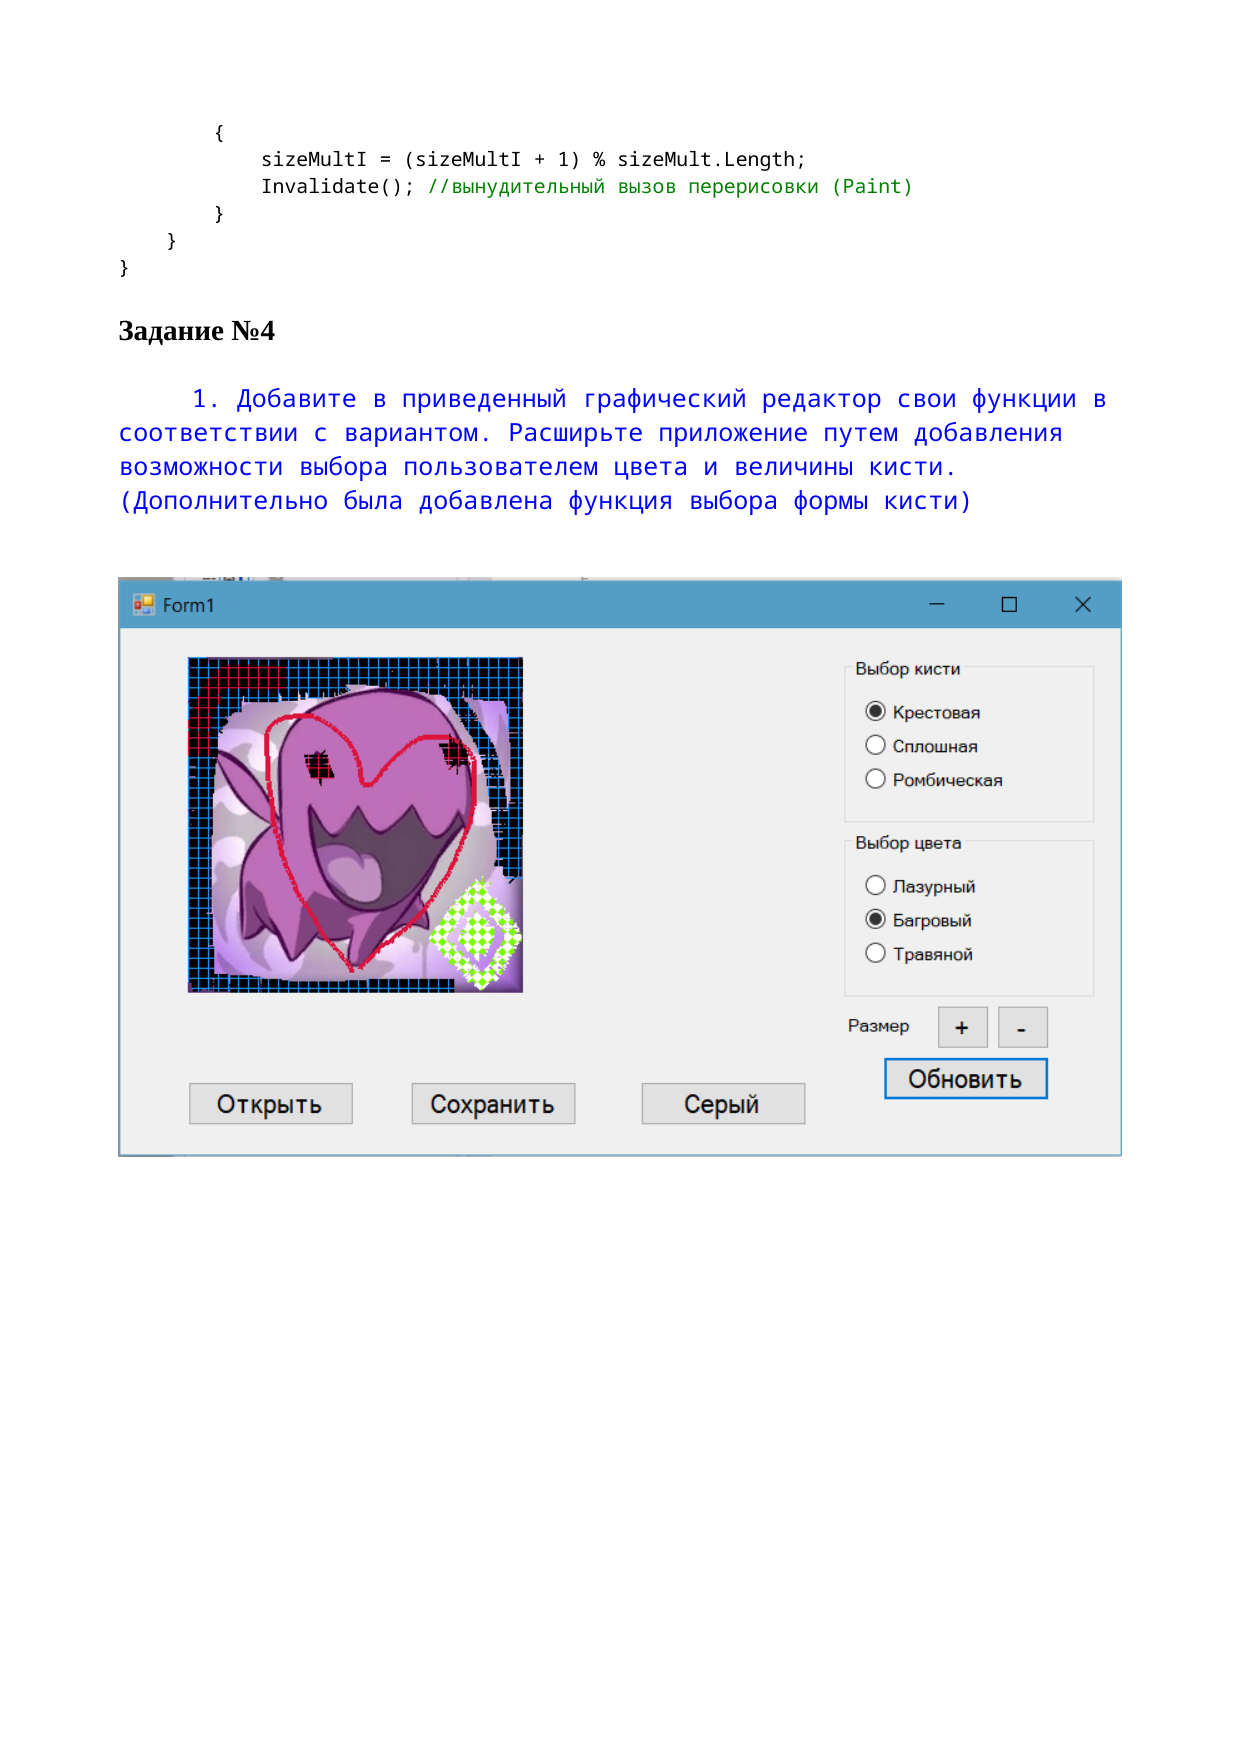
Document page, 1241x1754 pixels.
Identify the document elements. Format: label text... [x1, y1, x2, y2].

text Задание №4 [118, 313, 1122, 347]
text } [118, 199, 1122, 226]
text } [118, 253, 1122, 280]
text Invalidate(); //вынудительный вызов перерисовки (Paint) [118, 172, 1122, 199]
text 1. Добавите в приведенный графический редактор свои функции в соответствии с вариантом. Расширьте приложение путем добавления возможности выбора пользователем цвета и величины кисти. (Дополнительно была добавлена функция выбора формы кисти) [118, 381, 1122, 517]
text sizeMultI = (sizeMultI + 1) % sizeMult.Length; [118, 145, 1122, 172]
picture [118, 577, 1122, 1157]
text { [118, 118, 1122, 145]
text } [118, 226, 1122, 253]
